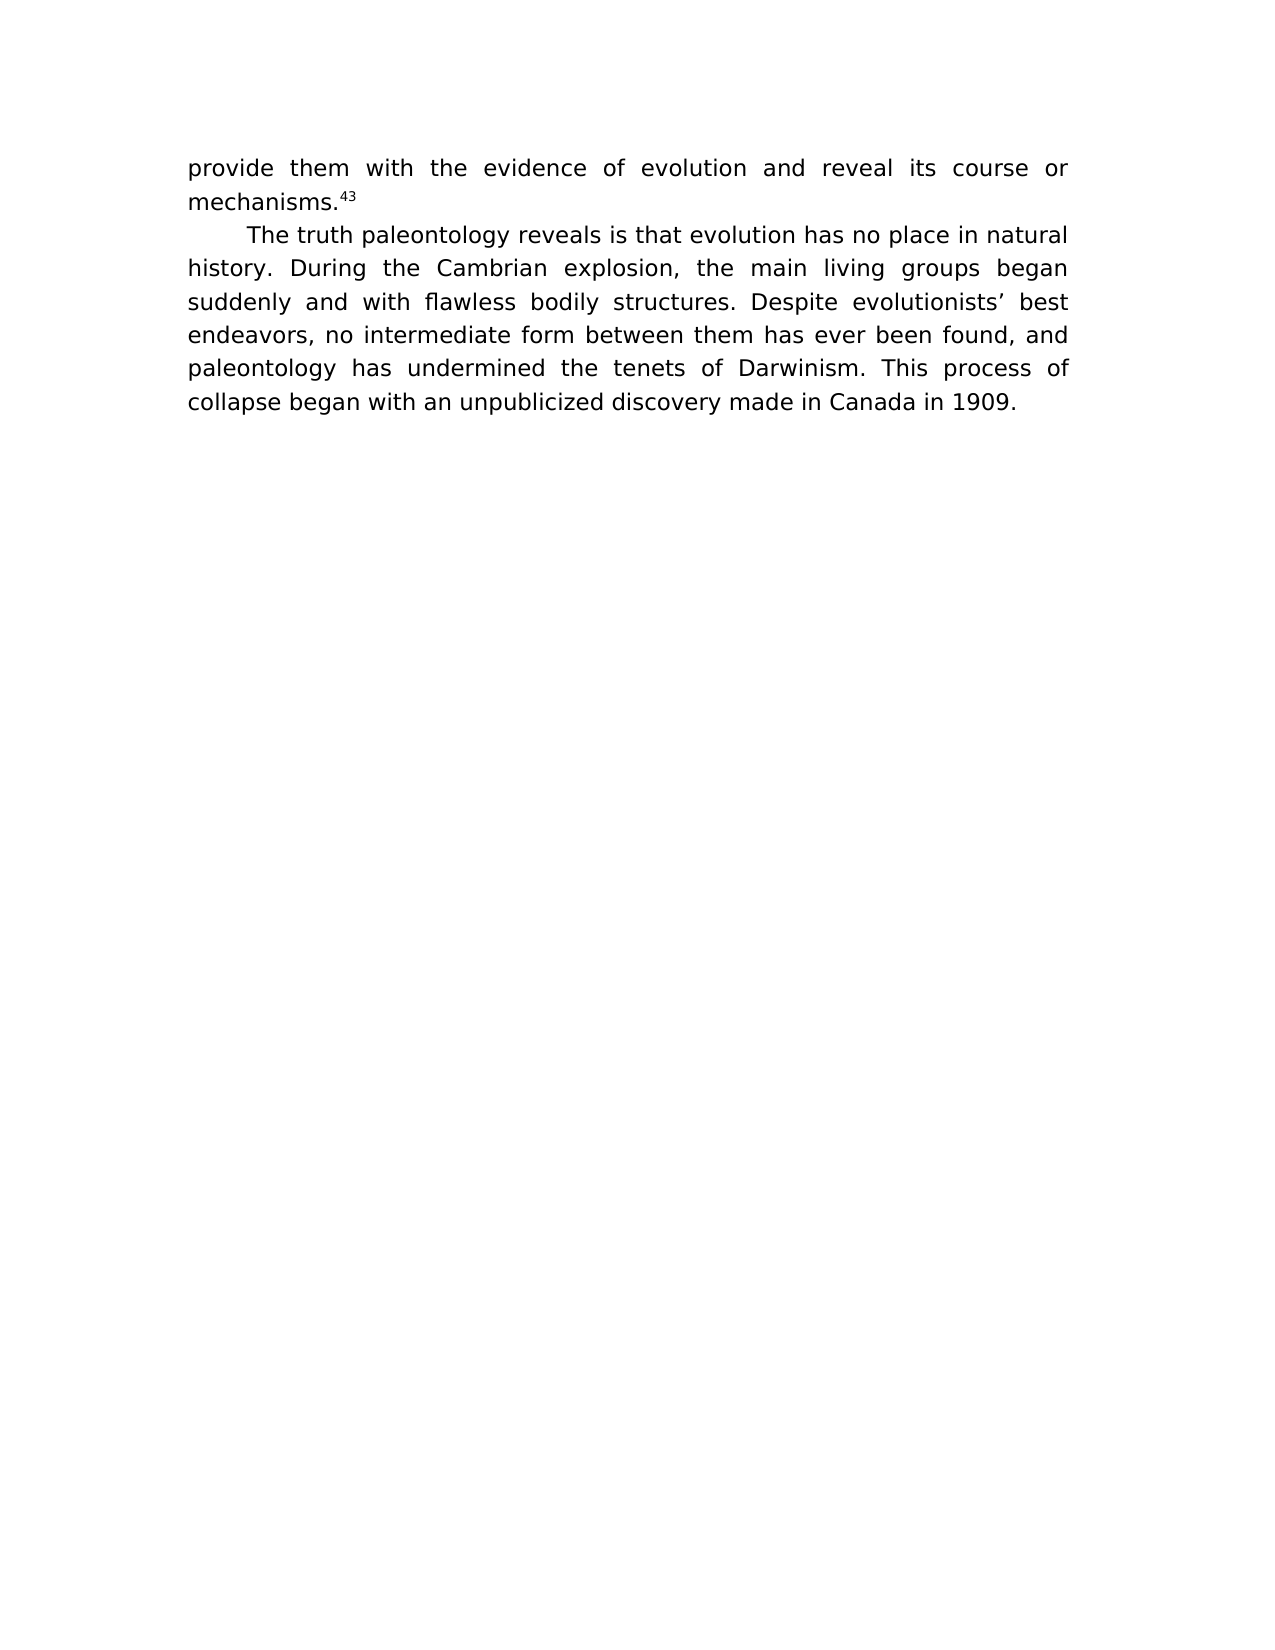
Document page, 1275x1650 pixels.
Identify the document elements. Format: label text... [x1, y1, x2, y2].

text provide them with the evidence of evolution and reveal its course or mechanisms.43 [187, 150, 1070, 217]
text The truth paleontology reveals is that evolution has no place in natural history. During the Cambrian explosion, the main living groups began suddenly and with flawless bodily structures. Despite evolutionists’ best endeavors, no intermediate form between them has ever been found, and paleontology has undermined the tenets of Darwinism. This process of collapse began with an unpublicized discovery made in Canada in 1909. [187, 217, 1070, 417]
